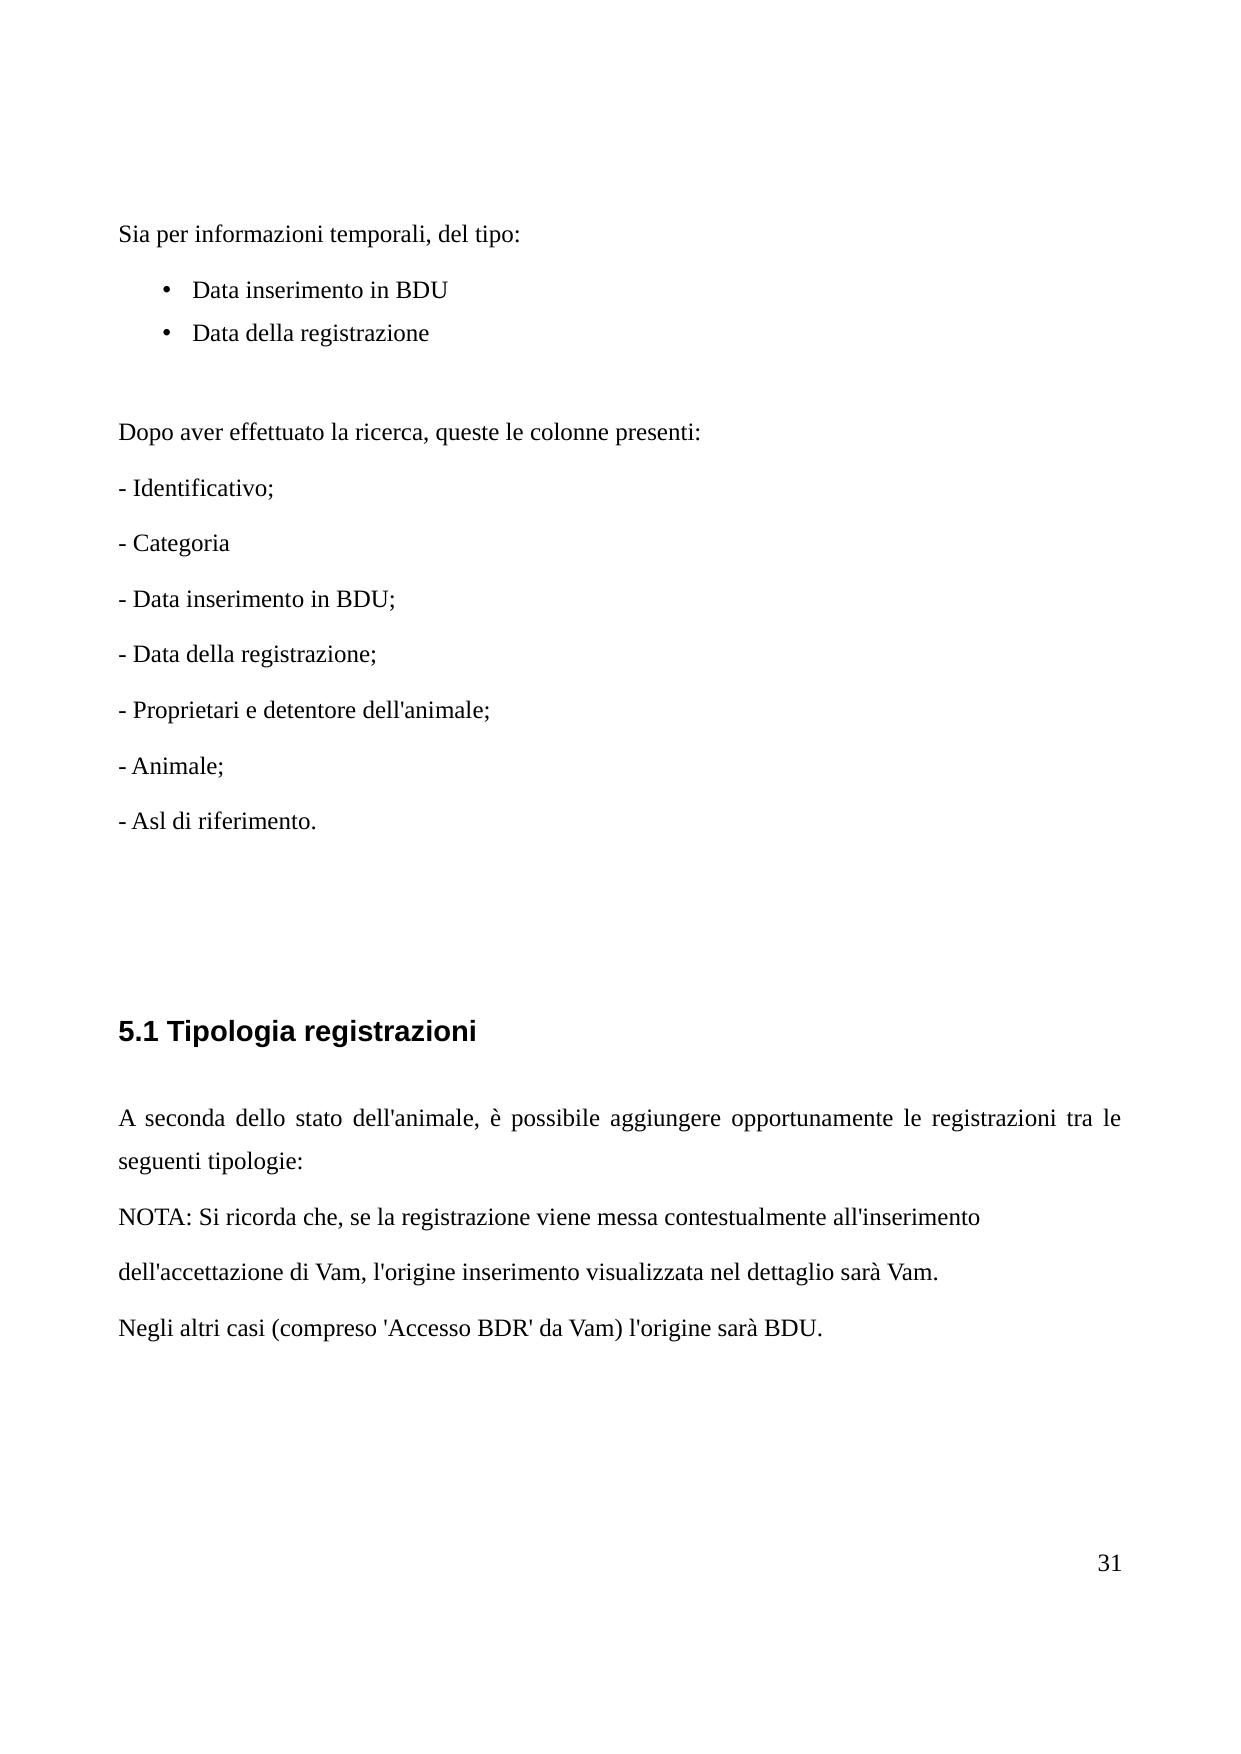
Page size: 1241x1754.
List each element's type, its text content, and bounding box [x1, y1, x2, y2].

subtitle 5.1 Tipologia registrazioni [118, 1014, 1122, 1047]
text - Data inserimento in BDU; [118, 584, 1122, 613]
text - Data della registrazione; [118, 639, 1122, 668]
text A seconda dello stato dell'animale, è possibile aggiungere opportunamente le registrazioni tra le seguenti tipologie: [118, 1060, 1122, 1175]
text - Categoria [118, 528, 1122, 557]
text Sia per informazioni temporali, del tipo: [118, 176, 1122, 248]
text - Proprietari e detentore dell'animale; [118, 695, 1122, 724]
text dell'accettazione di Vam, l'origine inserimento visualizzata nel dettaglio sarà Vam. [118, 1257, 1122, 1286]
text [118, 1424, 1122, 1496]
text Dopo aver effettuato la ricerca, queste le colonne presenti: [118, 374, 1122, 446]
text NOTA: Si ricorda che, se la registrazione viene messa contestualmente all'inserimento [118, 1202, 1122, 1230]
list Data inserimento in BDU [162, 275, 1122, 304]
text - Identificativo; [118, 473, 1122, 501]
text Negli altri casi (compreso 'Accesso BDR' da Vam) l'origine sarà BDU. [118, 1313, 1122, 1342]
text - Asl di riferimento. [118, 806, 1122, 835]
text - Animale; [118, 751, 1122, 779]
list Data della registrazione [162, 318, 1122, 347]
